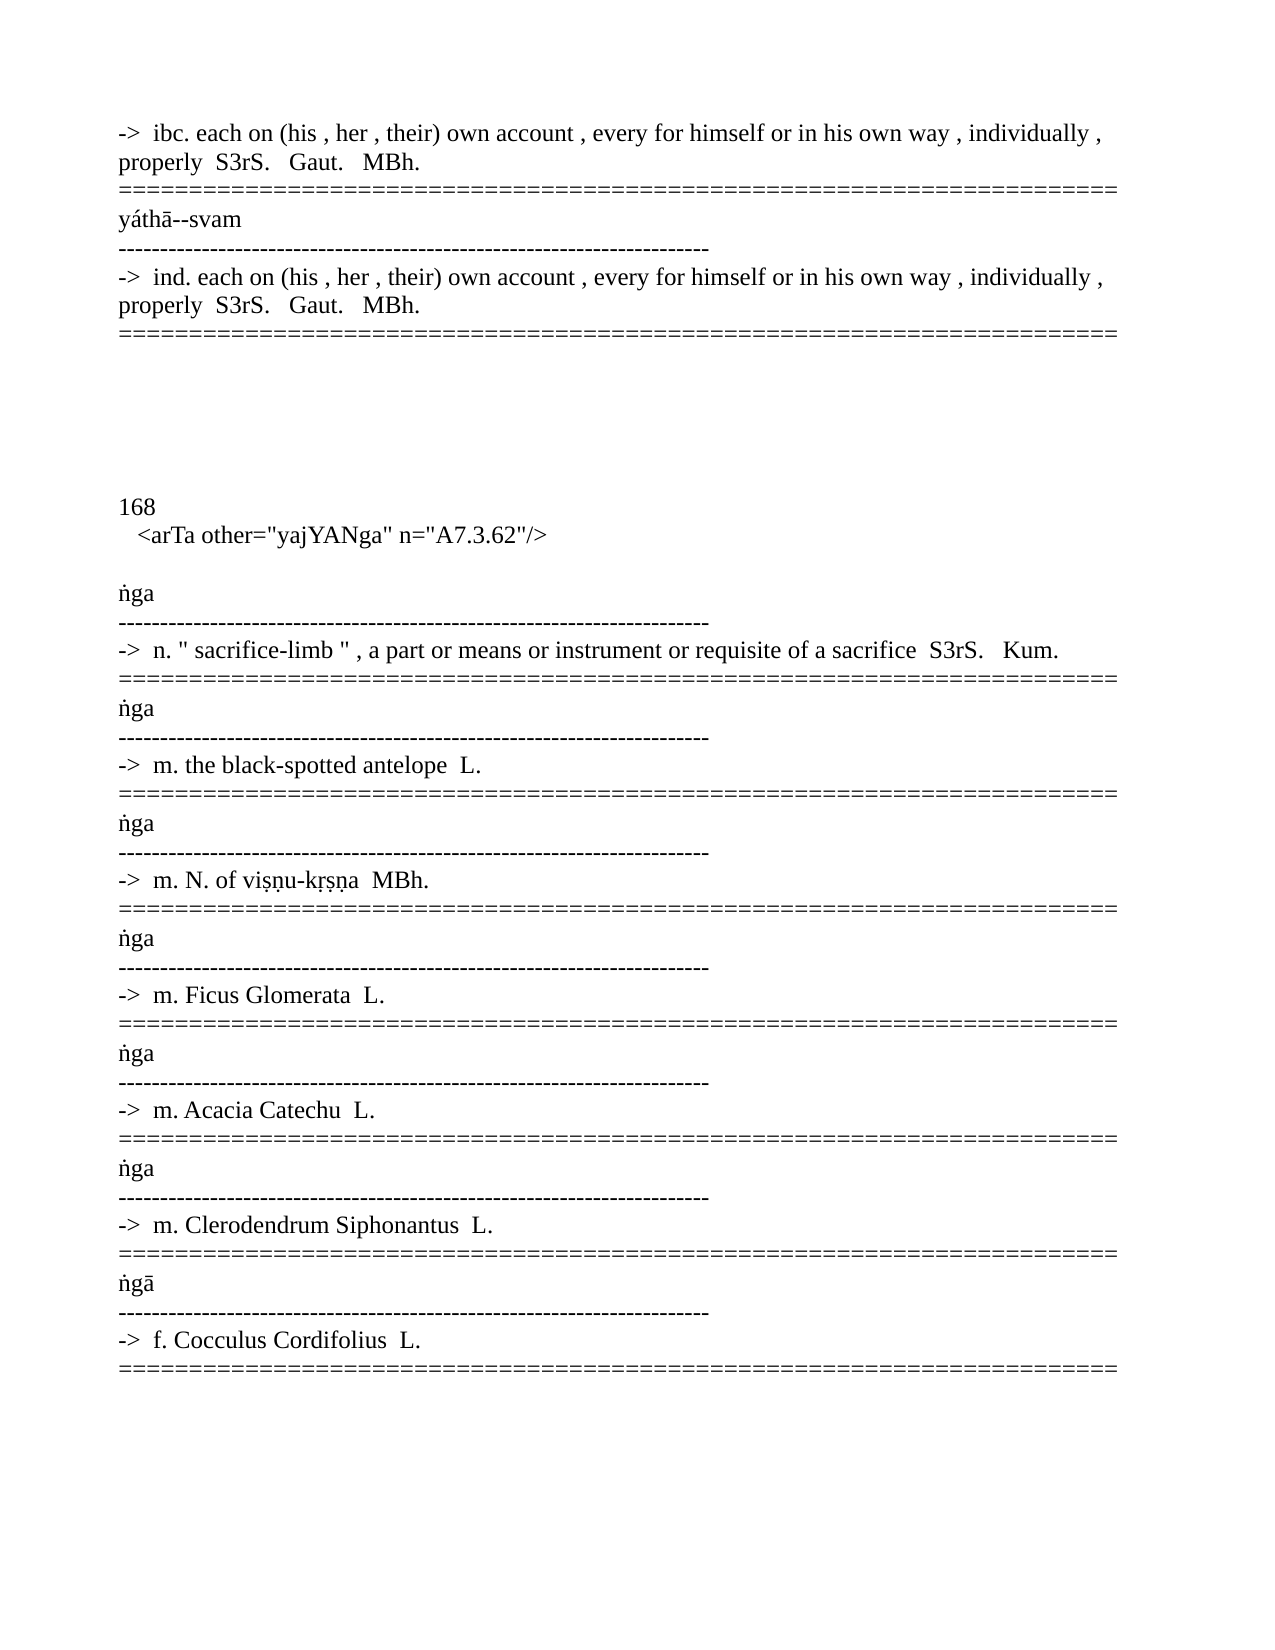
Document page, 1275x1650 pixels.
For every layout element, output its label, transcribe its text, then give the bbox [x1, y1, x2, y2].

text ----------------------------------------------------------------------- [118, 1182, 1157, 1211]
text ṅga [118, 923, 1157, 952]
text -> m. N. of viṣṇu-kṛṣṇa MBh. [118, 866, 1157, 894]
text ======================================================================= [118, 1124, 1157, 1153]
text 168 [118, 492, 1157, 521]
text ======================================================================= [118, 894, 1157, 923]
text ṅga [118, 1153, 1157, 1182]
text -> m. the black-spotted antelope L. [118, 751, 1157, 779]
text ṅga [118, 578, 1157, 607]
text ======================================================================= [118, 779, 1157, 808]
text ======================================================================= [118, 1009, 1157, 1038]
text ======================================================================= [118, 319, 1157, 348]
text ======================================================================= [118, 1239, 1157, 1268]
text -> m. Acacia Catechu L. [118, 1096, 1157, 1124]
text -> m. Clerodendrum Siphonantus L. [118, 1211, 1157, 1239]
text ----------------------------------------------------------------------- [118, 233, 1157, 262]
text ----------------------------------------------------------------------- [118, 837, 1157, 866]
text <arTa other="yajYANga" n="A7.3.62"/> [118, 521, 1157, 549]
text -> f. Cocculus Cordifolius L. [118, 1326, 1157, 1354]
text ======================================================================= [118, 664, 1157, 693]
text -> ind. each on (his , her , their) own account , every for himself or in his own way , individually , properly S3rS. Gaut. MBh. [118, 262, 1157, 319]
text ṅga [118, 1038, 1157, 1067]
text yáthā--svam [118, 204, 1157, 233]
text ----------------------------------------------------------------------- [118, 1297, 1157, 1326]
text ṅga [118, 808, 1157, 837]
text ----------------------------------------------------------------------- [118, 952, 1157, 981]
text ----------------------------------------------------------------------- [118, 1067, 1157, 1096]
text -> m. Ficus Glomerata L. [118, 981, 1157, 1009]
text ṅga [118, 693, 1157, 722]
text ----------------------------------------------------------------------- [118, 722, 1157, 751]
text ṅgā [118, 1268, 1157, 1297]
text -> ibc. each on (his , her , their) own account , every for himself or in his own way , individually , properly S3rS. Gaut. MBh. [118, 118, 1157, 176]
text ======================================================================= [118, 1354, 1157, 1383]
text ----------------------------------------------------------------------- [118, 607, 1157, 636]
text -> n. " sacrifice-limb " , a part or means or instrument or requisite of a sacrifice S3rS. Kum. [118, 636, 1157, 664]
text ======================================================================= [118, 176, 1157, 204]
